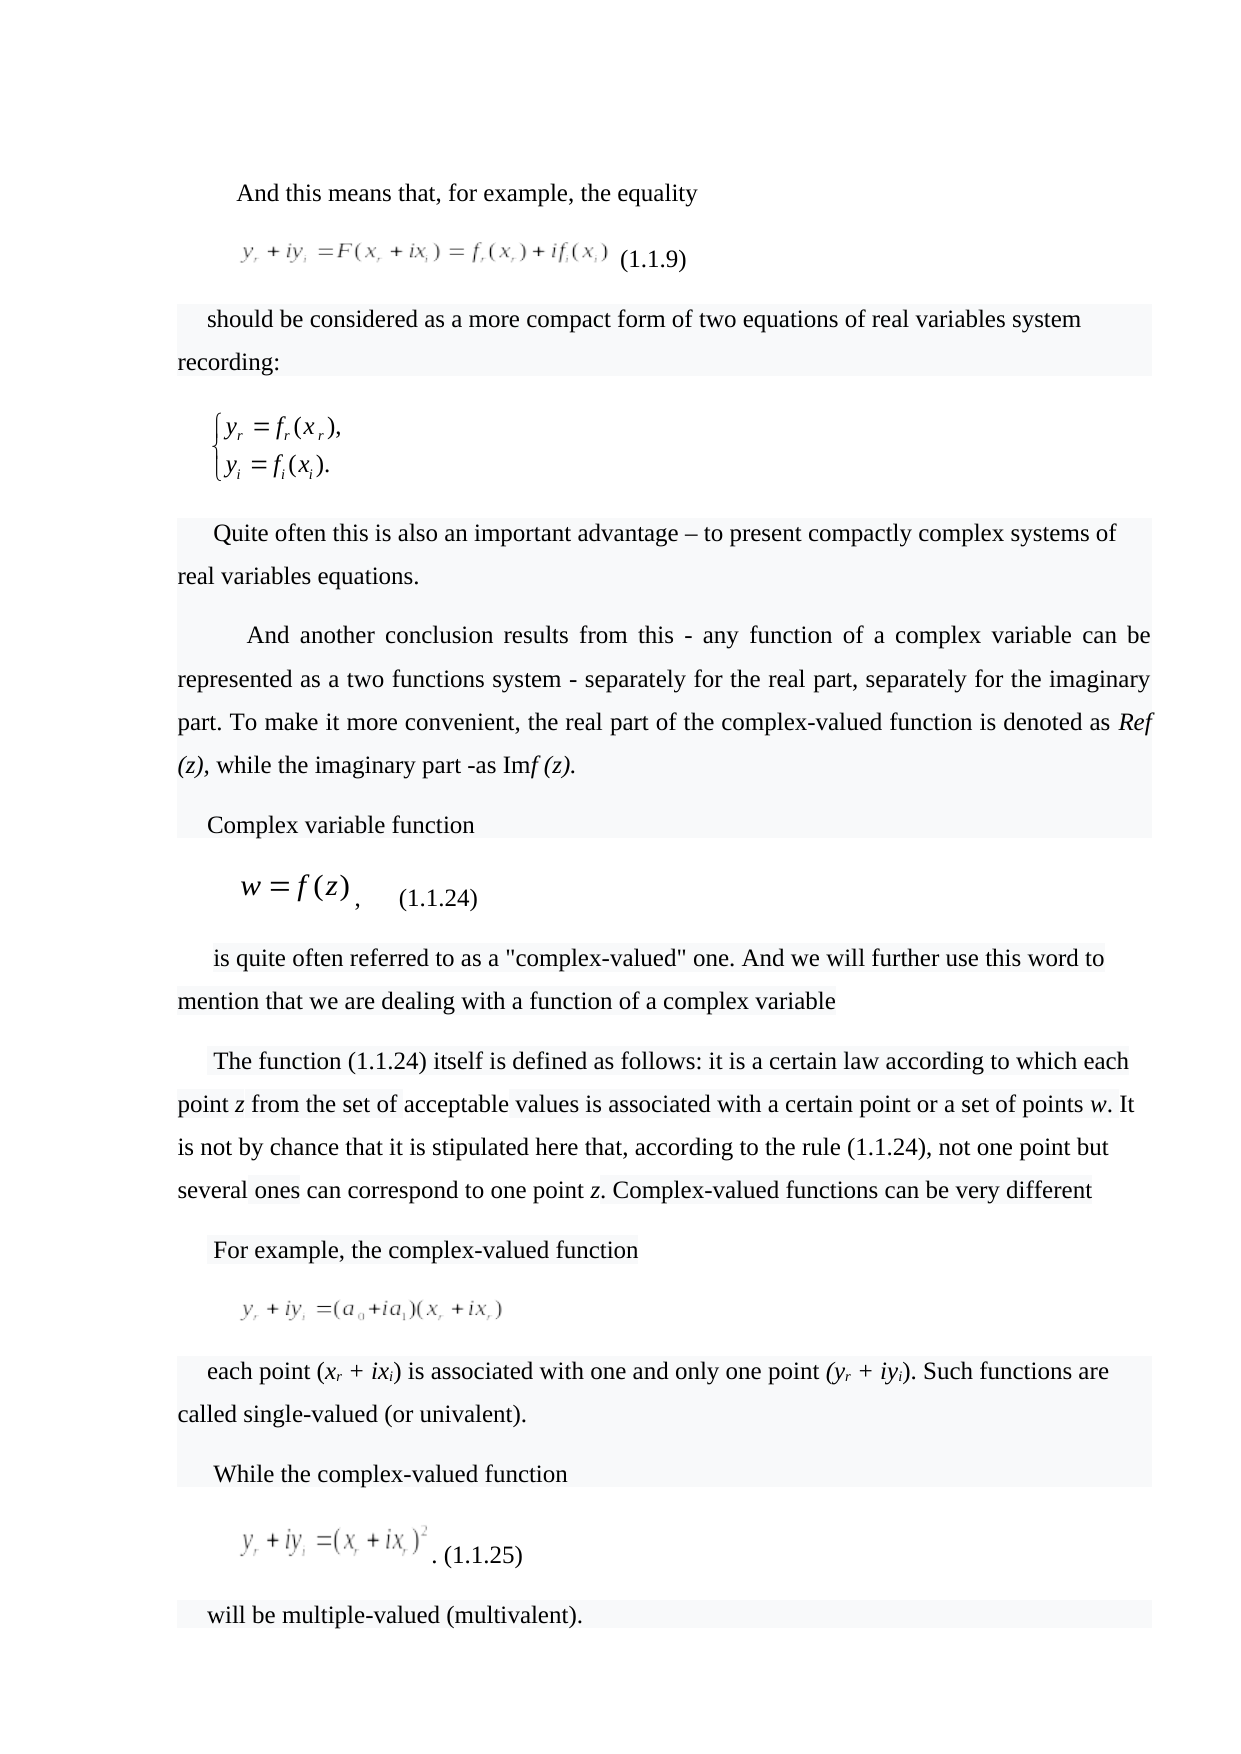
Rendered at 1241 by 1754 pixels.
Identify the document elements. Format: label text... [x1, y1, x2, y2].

text Quite often this is also an important advantage – to present compactly complex systems of real variables equations. [177, 518, 1152, 589]
text While the complex-valued function [177, 1459, 1152, 1487]
text is quite often referred to as a "complex-valued" one. And we will further use this word to mention that we are dealing with a function of a complex variable [177, 943, 1152, 1015]
text will be multiple-valued (multivalent). [177, 1600, 1152, 1628]
text (1.1.9) [177, 238, 1152, 273]
text should be considered as a more compact form of two equations of real variables system recording: [177, 304, 1152, 376]
text each point (xr + ixi) is associated with one and only one point (yr + iyi). Such functions are called single-valued (or univalent). [177, 1356, 1152, 1428]
text Complex variable function [177, 810, 1152, 838]
text The function (1.1.24) itself is defined as follows: it is a certain law according to which each point z from the set of acceptable values ​​is associated with a certain point or a set of points w. It is not by chance that it is stipulated here that, according to the rule (1.1.24), not one point but several ones can correspond to one point z. Complex-valued functions can be very different [177, 1046, 1152, 1204]
text And another conclusion results from this - any function of a complex variable can be represented as a two functions system - separately for the real part, separately for the imaginary part. To make it more convenient, the real part of the complex-valued function is denoted as Ref (z), while the imaginary part -as Imf (z). [177, 621, 1152, 779]
text . (1.1.25) [177, 1518, 1152, 1569]
text For example, the complex-valued function [177, 1235, 1152, 1264]
text And this means that, for example, the equality [177, 178, 1152, 207]
text , (1.1.24) [177, 869, 1152, 912]
